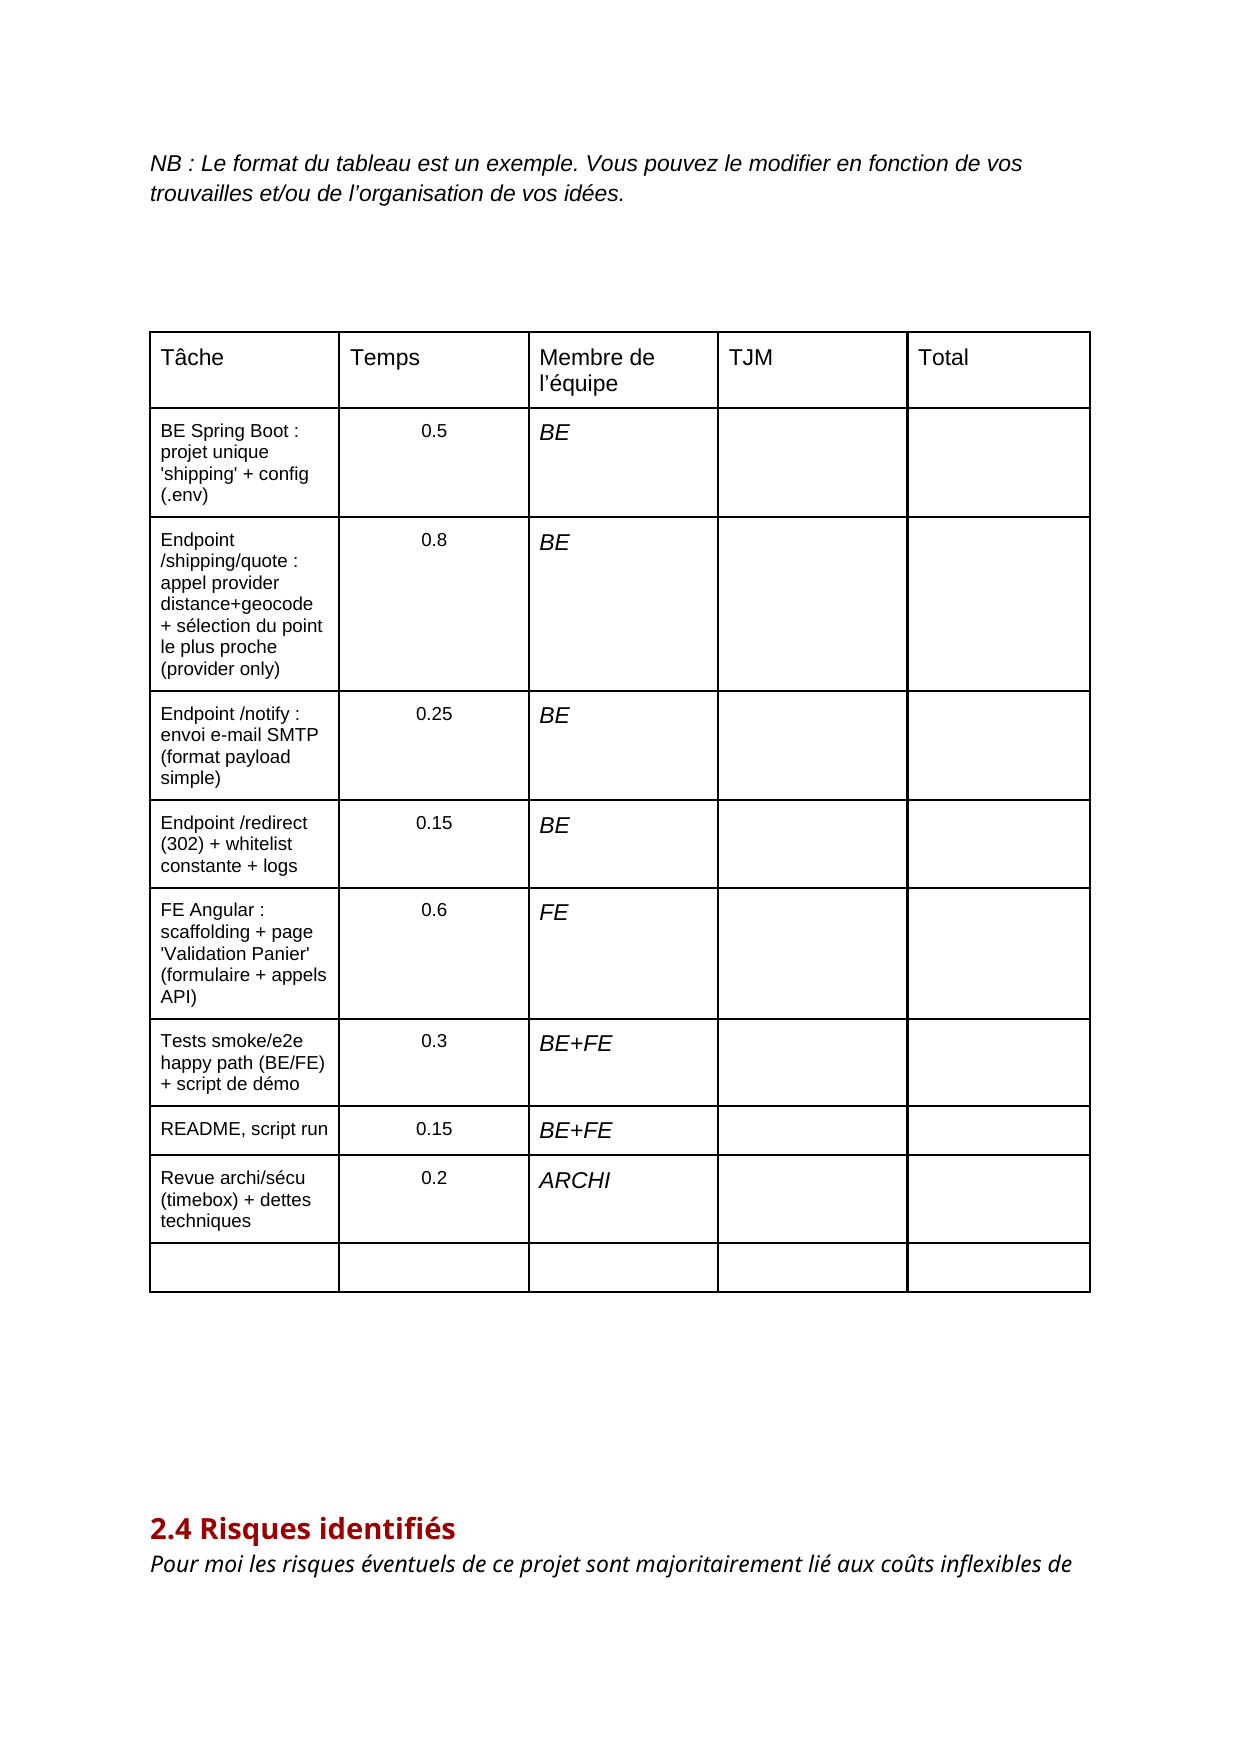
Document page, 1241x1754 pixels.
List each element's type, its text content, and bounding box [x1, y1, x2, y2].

table_cell BE Spring Boot : projet unique 'shipping' + config (.env) [151, 409, 338, 516]
subtitle 2.4 Risques identifiés [150, 1508, 1090, 1548]
table_cell [719, 1244, 906, 1291]
table_cell 0.5 [340, 409, 528, 516]
table_cell BE [530, 518, 717, 690]
table_header Tâche [151, 333, 338, 407]
table_cell ARCHI [530, 1156, 717, 1242]
table_cell [719, 518, 906, 690]
table_cell [719, 801, 906, 887]
text Pour moi les risques éventuels de ce projet sont majoritairement lié aux coûts inflexibles de [150, 1548, 1090, 1579]
table_cell BE [530, 409, 717, 516]
table_cell [909, 801, 1089, 887]
table_cell [909, 1244, 1089, 1291]
table_cell [719, 692, 906, 799]
table_cell [340, 1244, 528, 1291]
table_cell README, script run [151, 1107, 338, 1154]
table_cell 0.8 [340, 518, 528, 690]
table_cell [909, 518, 1089, 690]
table_cell [909, 1107, 1089, 1154]
table_cell [151, 1244, 338, 1291]
table_cell [719, 1020, 906, 1105]
table_cell FE Angular : scaffolding + page 'Validation Panier' (formulaire + appels API) [151, 889, 338, 1017]
table_cell 0.15 [340, 1107, 528, 1154]
table_cell [719, 1107, 906, 1154]
table_cell BE [530, 692, 717, 799]
text NB : Le format du tableau est un exemple. Vous pouvez le modifier en fonction de vos trouvailles et/ou de l’organisation de vos idées. [150, 150, 1090, 207]
table_cell BE [530, 801, 717, 887]
table_cell Tests smoke/e2e happy path (BE/FE) + script de démo [151, 1020, 338, 1105]
table_cell 0.3 [340, 1020, 528, 1105]
table_cell 0.6 [340, 889, 528, 1017]
table_header Total [909, 333, 1089, 407]
table_header Temps [340, 333, 528, 407]
table_cell 0.25 [340, 692, 528, 799]
table_cell 0.15 [340, 801, 528, 887]
table_cell [719, 889, 906, 1017]
table_header Membre de l’équipe [530, 333, 717, 407]
table_cell [530, 1244, 717, 1291]
table_cell [719, 409, 906, 516]
table_header TJM [719, 333, 906, 407]
table_cell [719, 1156, 906, 1242]
table_cell 0.2 [340, 1156, 528, 1242]
table_cell [909, 1020, 1089, 1105]
table_cell [909, 692, 1089, 799]
table_cell BE+FE [530, 1020, 717, 1105]
table_cell BE+FE [530, 1107, 717, 1154]
table_cell [909, 889, 1089, 1017]
table_cell Revue archi/sécu (timebox) + dettes techniques [151, 1156, 338, 1242]
table_cell Endpoint /redirect (302) + whitelist constante + logs [151, 801, 338, 887]
table_cell FE [530, 889, 717, 1017]
table_cell Endpoint /shipping/quote : appel provider distance+geocode + sélection du point le plus proche (provider only) [151, 518, 338, 690]
table_cell [909, 1156, 1089, 1242]
table_cell [909, 409, 1089, 516]
table_cell Endpoint /notify : envoi e-mail SMTP (format payload simple) [151, 692, 338, 799]
